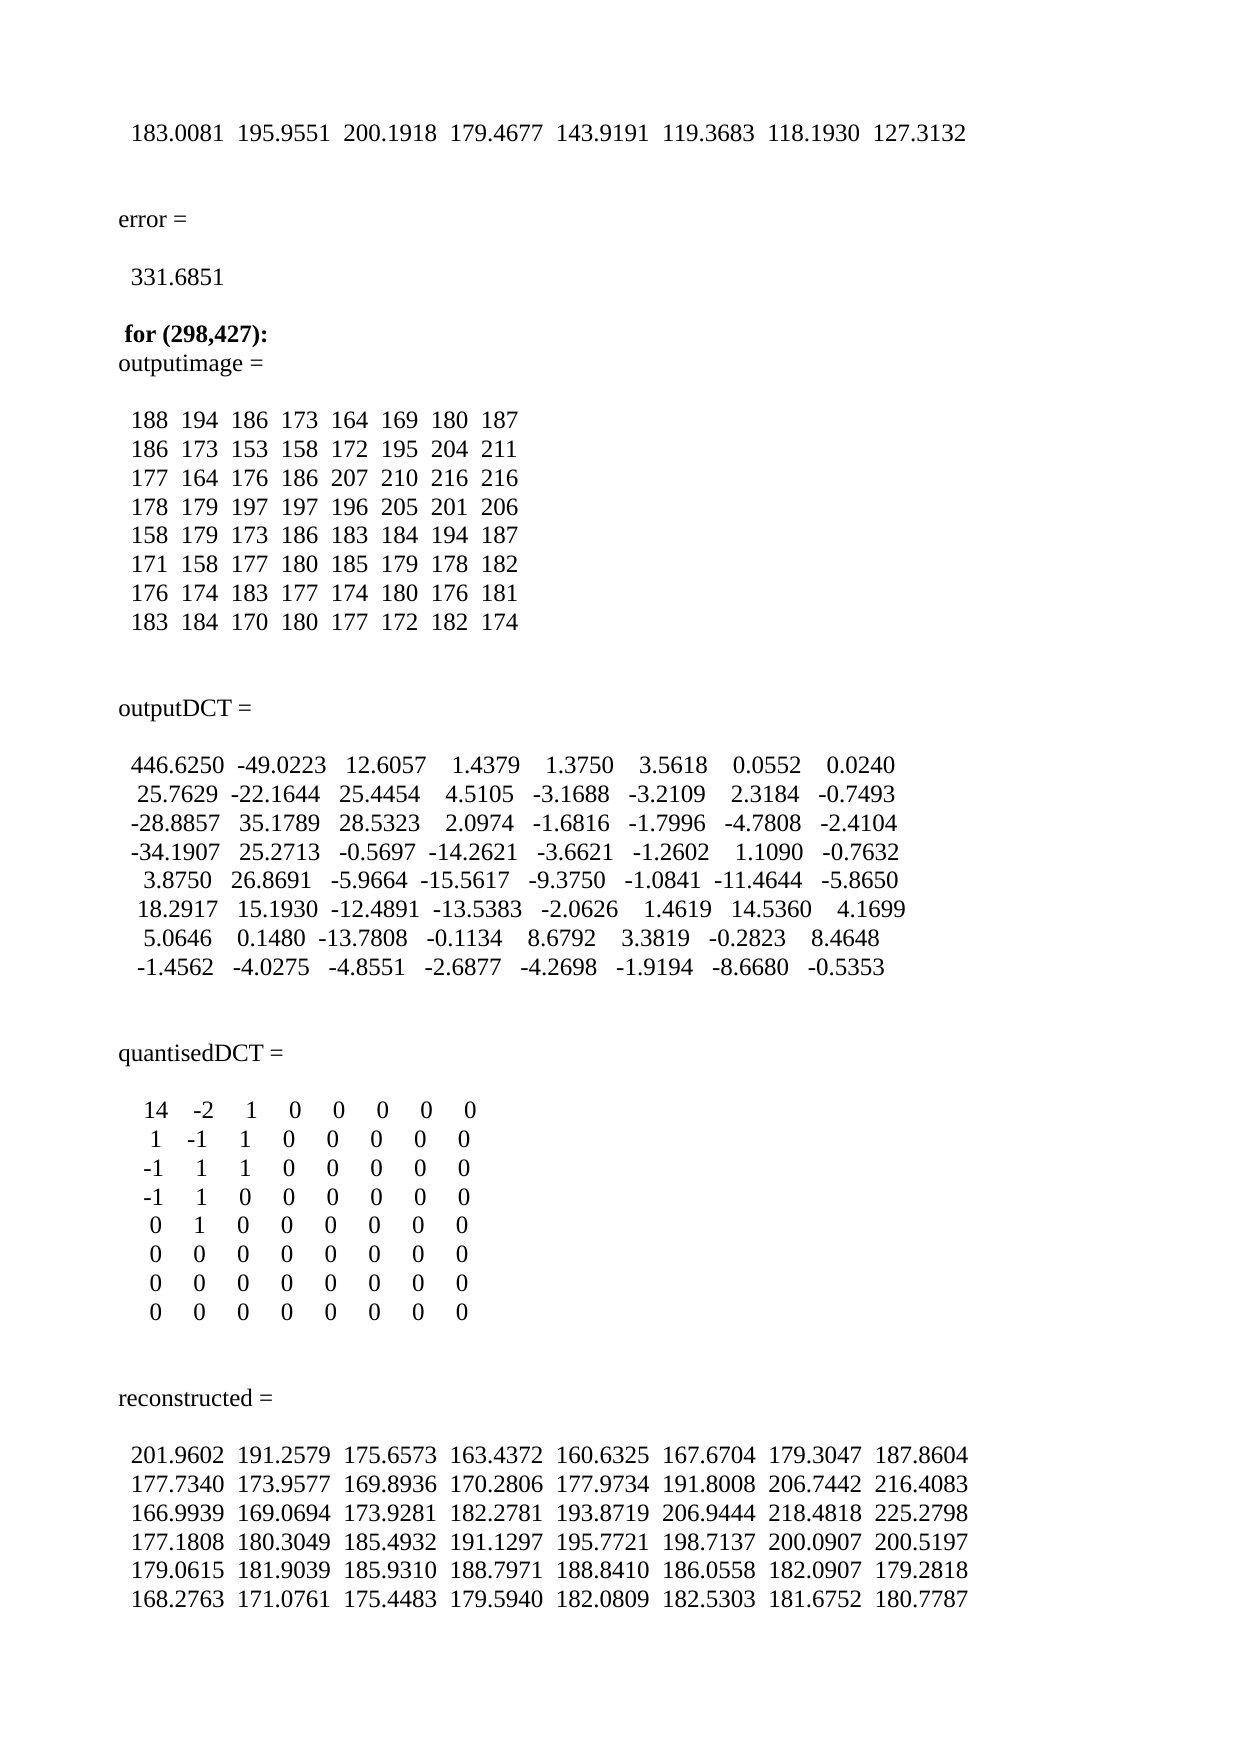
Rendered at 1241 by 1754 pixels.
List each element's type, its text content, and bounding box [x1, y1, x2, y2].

text 14 -2 1 0 0 0 0 0 [118, 1096, 1122, 1124]
text 446.6250 -49.0223 12.6057 1.4379 1.3750 3.5618 0.0552 0.0240 [118, 751, 1122, 779]
text 166.9939 169.0694 173.9281 182.2781 193.8719 206.9444 218.4818 225.2798 [118, 1498, 1122, 1527]
text -1 1 1 0 0 0 0 0 [118, 1153, 1122, 1182]
text 158 179 173 186 183 184 194 187 [118, 521, 1122, 549]
text error = [118, 204, 1122, 233]
text 179.0615 181.9039 185.9310 188.7971 188.8410 186.0558 182.0907 179.2818 [118, 1556, 1122, 1584]
text for (298,427): [118, 319, 1122, 348]
text 183.0081 195.9551 200.1918 179.4677 143.9191 119.3683 118.1930 127.3132 [118, 118, 1122, 147]
text outputimage = [118, 348, 1122, 377]
text -1.4562 -4.0275 -4.8551 -2.6877 -4.2698 -1.9194 -8.6680 -0.5353 [118, 952, 1122, 981]
text 171 158 177 180 185 179 178 182 [118, 549, 1122, 578]
text 0 1 0 0 0 0 0 0 [118, 1211, 1122, 1239]
text 3.8750 26.8691 -5.9664 -15.5617 -9.3750 -1.0841 -11.4644 -5.8650 [118, 866, 1122, 894]
text 177 164 176 186 207 210 216 216 [118, 463, 1122, 492]
text 18.2917 15.1930 -12.4891 -13.5383 -2.0626 1.4619 14.5360 4.1699 [118, 894, 1122, 923]
text 0 0 0 0 0 0 0 0 [118, 1239, 1122, 1268]
text 1 -1 1 0 0 0 0 0 [118, 1124, 1122, 1153]
text 0 0 0 0 0 0 0 0 [118, 1268, 1122, 1297]
text -28.8857 35.1789 28.5323 2.0974 -1.6816 -1.7996 -4.7808 -2.4104 [118, 808, 1122, 837]
text outputDCT = [118, 693, 1122, 722]
text 177.1808 180.3049 185.4932 191.1297 195.7721 198.7137 200.0907 200.5197 [118, 1527, 1122, 1556]
text 186 173 153 158 172 195 204 211 [118, 434, 1122, 463]
text 0 0 0 0 0 0 0 0 [118, 1297, 1122, 1326]
text -34.1907 25.2713 -0.5697 -14.2621 -3.6621 -1.2602 1.1090 -0.7632 [118, 837, 1122, 866]
text reconstructed = [118, 1383, 1122, 1412]
text 183 184 170 180 177 172 182 174 [118, 607, 1122, 636]
text 176 174 183 177 174 180 176 181 [118, 578, 1122, 607]
text 5.0646 0.1480 -13.7808 -0.1134 8.6792 3.3819 -0.2823 8.4648 [118, 923, 1122, 952]
text 177.7340 173.9577 169.8936 170.2806 177.9734 191.8008 206.7442 216.4083 [118, 1469, 1122, 1498]
text 201.9602 191.2579 175.6573 163.4372 160.6325 167.6704 179.3047 187.8604 [118, 1441, 1122, 1469]
text 168.2763 171.0761 175.4483 179.5940 182.0809 182.5303 181.6752 180.7787 [118, 1584, 1122, 1613]
text 188 194 186 173 164 169 180 187 [118, 406, 1122, 434]
text 331.6851 [118, 262, 1122, 291]
text quantisedDCT = [118, 1038, 1122, 1067]
text 178 179 197 197 196 205 201 206 [118, 492, 1122, 521]
text -1 1 0 0 0 0 0 0 [118, 1182, 1122, 1211]
text 25.7629 -22.1644 25.4454 4.5105 -3.1688 -3.2109 2.3184 -0.7493 [118, 779, 1122, 808]
